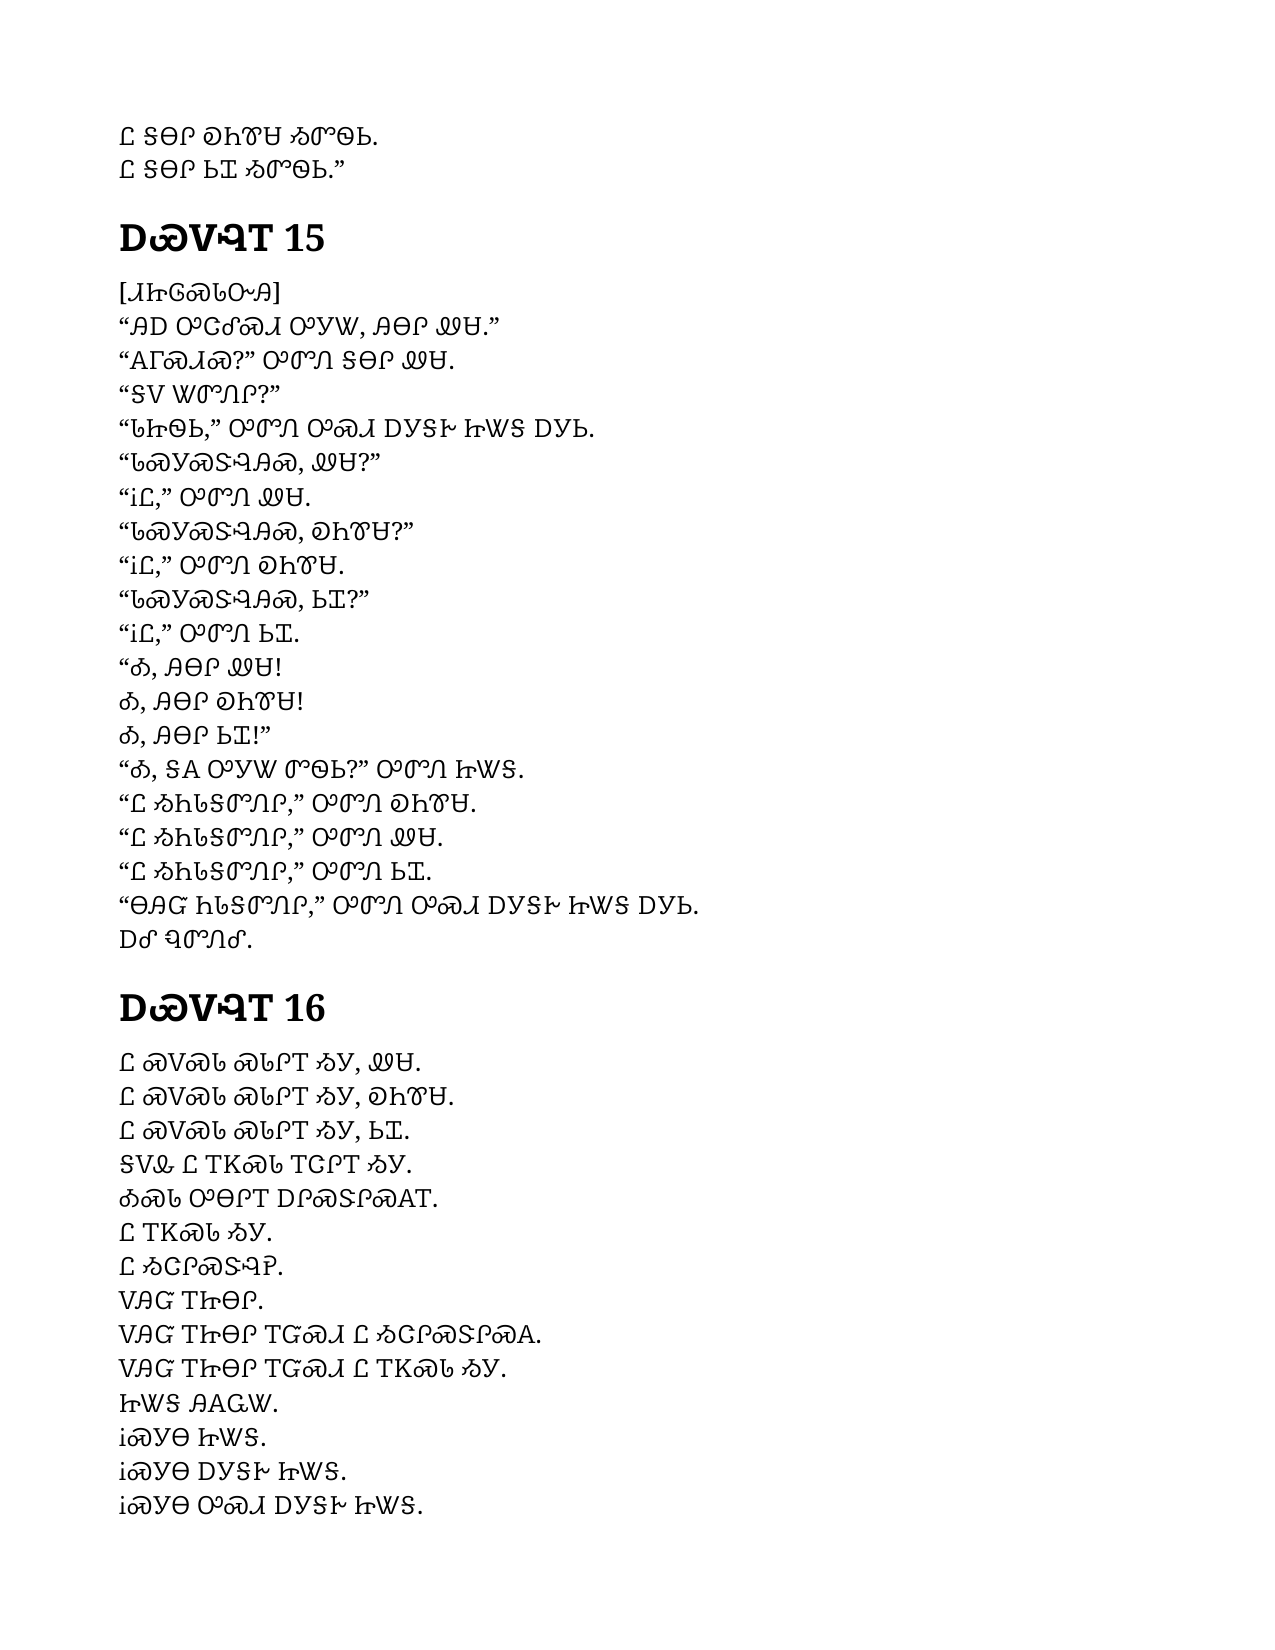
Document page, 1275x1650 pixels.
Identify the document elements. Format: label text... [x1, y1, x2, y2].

text ᎥᏍᎩᎾ ᏥᏔᎦ. [118, 1419, 1157, 1453]
text “ᎦᏙ ᏔᏛᏁᎵ?” [118, 377, 1157, 411]
text “Ꮭ ᏱᏂᏓᎦᏛᏁᎵ,” ᎤᏛᏁ ᏪᏌ. [118, 820, 1157, 854]
text Ꮭ ᏍᏙᏍᏓ ᏍᏓᎵᎢ ᏱᎩ, ᏏᏆ. [118, 1113, 1157, 1147]
text Ꮭ ᎦᎾᎵ ᎧᏂᏈᏌ ᏱᏛᏫᏏ. [118, 118, 1157, 152]
text Ꭳ, ᎯᎾᎵ ᏏᏆ!” [118, 718, 1157, 752]
text ᎥᏍᎩᎾ ᎤᏍᏗ ᎠᎩᎦᎨ ᏥᏔᎦ. [118, 1487, 1157, 1521]
text ᏙᎯᏳ ᎢᏥᎾᎵ ᎢᏳᏍᏗ Ꮭ ᎢᏦᏍᏓ ᏱᎩ. [118, 1351, 1157, 1385]
text “ᏓᏍᎩᏍᏕᎸᎯᏍ, ᏏᏆ?” [118, 581, 1157, 615]
text Ꭳ, ᎯᎾᎵ ᎧᏂᏈᏌ! [118, 683, 1157, 718]
text ᎠᎴ ᏄᏛᏁᎴ. [118, 922, 1157, 956]
text “ᎪᎱᏍᏗᏍ?” ᎤᏛᏁ ᎦᎾᎵ ᏪᏌ. [118, 343, 1157, 377]
text ᏥᏔᎦ ᎯᎪᏩᏔ. [118, 1385, 1157, 1419]
text [ᏗᏥᎶᏍᏓᏅᎯ] [118, 275, 1157, 309]
text “Ꮭ ᏱᏂᏓᎦᏛᏁᎵ,” ᎤᏛᏁ ᎧᏂᏈᏌ. [118, 786, 1157, 820]
text “Ꭳ, ᎯᎾᎵ ᏪᏌ! [118, 649, 1157, 683]
text ᏙᎯᏳ ᎢᏥᎾᎵ. [118, 1283, 1157, 1317]
text Ꮭ ᎦᎾᎵ ᏏᏆ ᏱᏛᏫᏏ.” [118, 152, 1157, 186]
text “ᎯᎠ ᎤᏣᎴᏍᏗ ᎤᎩᏔ, ᎯᎾᎵ ᏪᏌ.” [118, 309, 1157, 343]
text ᎥᏍᎩᎾ ᎠᎩᎦᎨ ᏥᏔᎦ. [118, 1453, 1157, 1487]
text “ᎥᏝ,” ᎤᏛᏁ ᎧᏂᏈᏌ. [118, 547, 1157, 581]
subtitle ᎠᏯᏙᎸᎢ 15 [118, 211, 1157, 262]
text “ᏓᏥᏫᏏ,” ᎤᏛᏁ ᎤᏍᏗ ᎠᎩᎦᎨ ᏥᏔᎦ ᎠᎩᏏ. [118, 411, 1157, 445]
text Ꮭ ᏍᏙᏍᏓ ᏍᏓᎵᎢ ᏱᎩ, ᎧᏂᏈᏌ. [118, 1079, 1157, 1113]
text Ꮭ ᎢᏦᏍᏓ ᏱᎩ. [118, 1215, 1157, 1249]
text ᎣᏍᏓ ᎤᎾᎵᎢ ᎠᎵᏍᏕᎵᏍᎪᎢ. [118, 1181, 1157, 1215]
text ᏙᎯᏳ ᎢᏥᎾᎵ ᎢᏳᏍᏗ Ꮭ ᏱᏣᎵᏍᏕᎵᏍᎪ. [118, 1317, 1157, 1351]
text Ꮭ ᏱᏣᎵᏍᏕᎸᎮ. [118, 1249, 1157, 1283]
text “ᎥᏝ,” ᎤᏛᏁ ᏪᏌ. [118, 479, 1157, 513]
text “Ꭳ, ᎦᎪ ᎤᎩᏔ ᏛᏫᏏ?” ᎤᏛᏁ ᏥᏔᎦ. [118, 752, 1157, 786]
text “ᏓᏍᎩᏍᏕᎸᎯᏍ, ᎧᏂᏈᏌ?” [118, 513, 1157, 547]
text “ᎥᏝ,” ᎤᏛᏁ ᏏᏆ. [118, 615, 1157, 649]
text “ᏓᏍᎩᏍᏕᎸᎯᏍ, ᏪᏌ?” [118, 445, 1157, 479]
text “Ꮭ ᏱᏂᏓᎦᏛᏁᎵ,” ᎤᏛᏁ ᏏᏆ. [118, 854, 1157, 888]
text ᎦᏙᎲ Ꮭ ᎢᏦᏍᏓ ᎢᏣᎵᎢ ᏱᎩ. [118, 1147, 1157, 1181]
subtitle ᎠᏯᏙᎸᎢ 16 [118, 981, 1157, 1032]
text “ᎾᎯᏳ ᏂᏓᎦᏛᏁᎵ,” ᎤᏛᏁ ᎤᏍᏗ ᎠᎩᎦᎨ ᏥᏔᎦ ᎠᎩᏏ. [118, 888, 1157, 922]
text Ꮭ ᏍᏙᏍᏓ ᏍᏓᎵᎢ ᏱᎩ, ᏪᏌ. [118, 1044, 1157, 1079]
